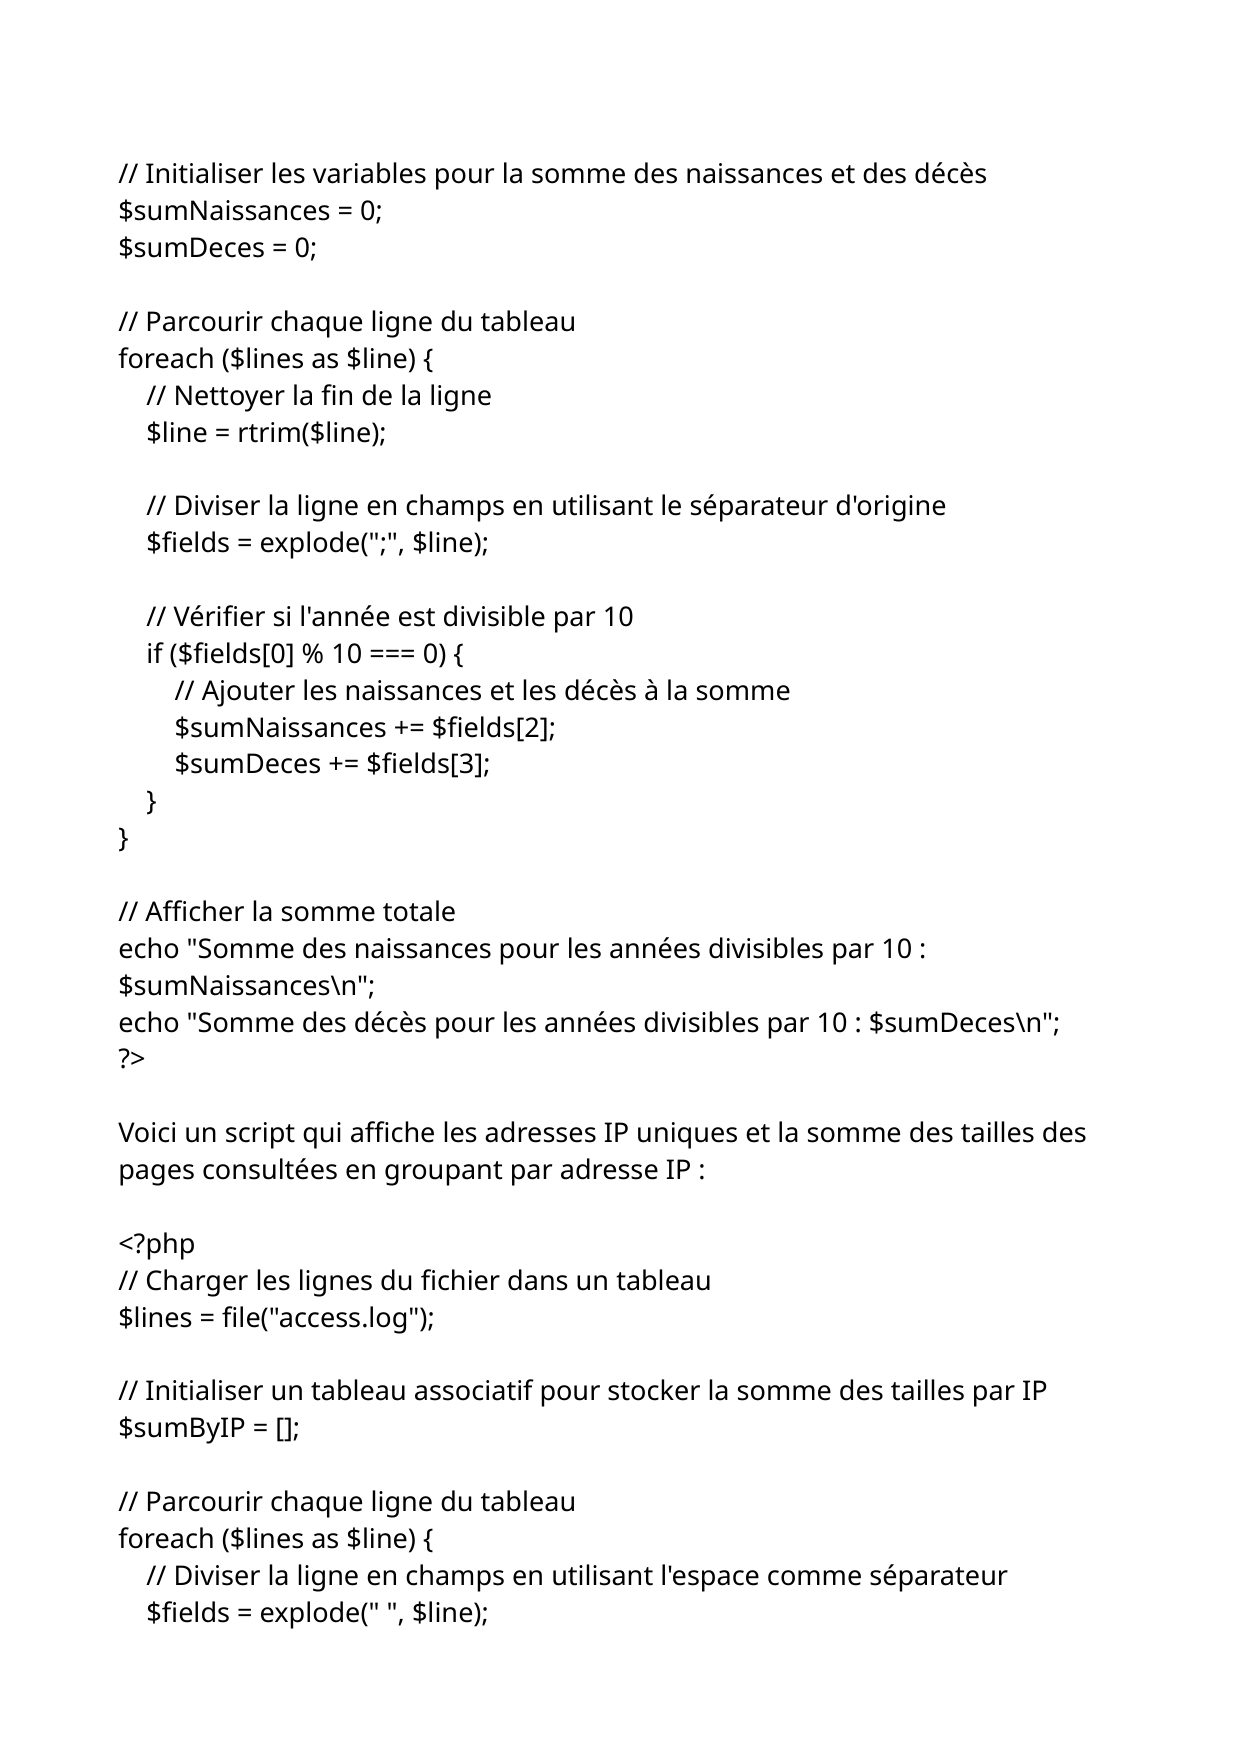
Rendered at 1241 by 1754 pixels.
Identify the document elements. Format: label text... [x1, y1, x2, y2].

text ?> [118, 1040, 1122, 1077]
text foreach ($lines as $line) { [118, 339, 1122, 376]
text // Diviser la ligne en champs en utilisant l'espace comme séparateur [118, 1556, 1122, 1593]
text } [118, 819, 1122, 856]
text // Parcourir chaque ligne du tableau [118, 302, 1122, 339]
text $fields = explode(";", $line); [118, 524, 1122, 561]
text // Initialiser les variables pour la somme des naissances et des décès [118, 155, 1122, 192]
text Voici un script qui affiche les adresses IP uniques et la somme des tailles des pages consultées en groupant par adresse IP : [118, 1114, 1122, 1187]
text $sumNaissances += $fields[2]; [118, 708, 1122, 745]
text // Afficher la somme totale [118, 892, 1122, 929]
text $sumDeces = 0; [118, 229, 1122, 266]
text if ($fields[0] % 10 === 0) { [118, 634, 1122, 671]
text echo "Somme des naissances pour les années divisibles par 10 : $sumNaissances\n"; [118, 929, 1122, 1003]
text // Parcourir chaque ligne du tableau [118, 1482, 1122, 1519]
text $sumDeces += $fields[3]; [118, 745, 1122, 782]
text // Diviser la ligne en champs en utilisant le séparateur d'origine [118, 487, 1122, 524]
text // Initialiser un tableau associatif pour stocker la somme des tailles par IP [118, 1372, 1122, 1409]
text // Ajouter les naissances et les décès à la somme [118, 671, 1122, 708]
text echo "Somme des décès pour les années divisibles par 10 : $sumDeces\n"; [118, 1003, 1122, 1040]
text // Charger les lignes du fichier dans un tableau [118, 1261, 1122, 1298]
text $line = rtrim($line); [118, 413, 1122, 450]
text foreach ($lines as $line) { [118, 1519, 1122, 1556]
text $fields = explode(" ", $line); [118, 1593, 1122, 1630]
text } [118, 782, 1122, 819]
text <?php [118, 1224, 1122, 1261]
text // Nettoyer la fin de la ligne [118, 376, 1122, 413]
text // Vérifier si l'année est divisible par 10 [118, 597, 1122, 634]
text $sumByIP = []; [118, 1409, 1122, 1446]
text $lines = file("access.log"); [118, 1298, 1122, 1335]
text $sumNaissances = 0; [118, 192, 1122, 229]
